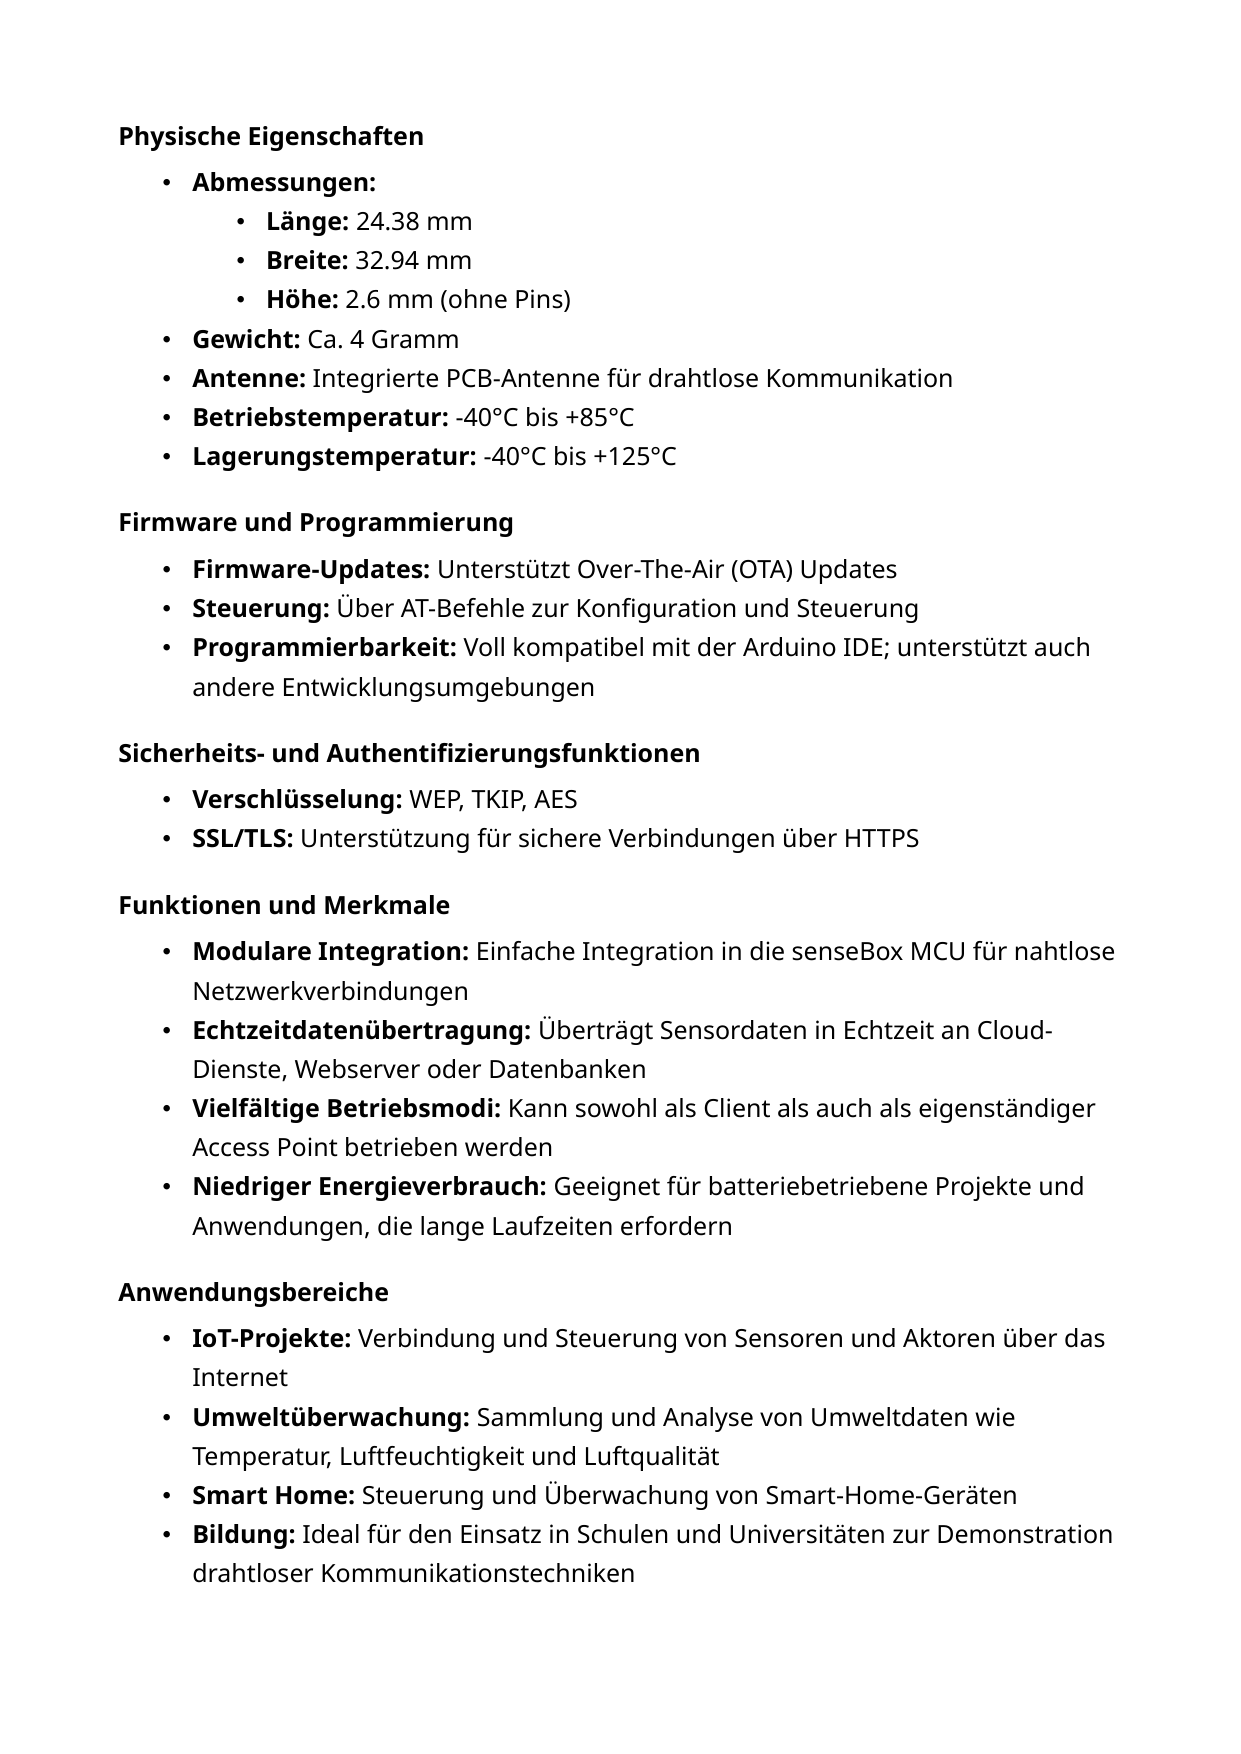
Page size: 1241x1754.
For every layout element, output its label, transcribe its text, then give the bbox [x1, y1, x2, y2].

list Echtzeitdatenübertragung: Überträgt Sensordaten in Echtzeit an Cloud-Dienste, Webserver oder Datenbanken [162, 1012, 1122, 1086]
list Höhe: 2.6 mm (ohne Pins) [236, 282, 1122, 316]
list Betriebstemperatur: -40°C bis +85°C [162, 400, 1122, 434]
list Umweltüberwachung: Sammlung und Analyse von Umweltdaten wie Temperatur, Luftfeuchtigkeit und Luftqualität [162, 1399, 1122, 1472]
list Programmierbarkeit: Voll kompatibel mit der Arduino IDE; unterstützt auch andere Entwicklungsumgebungen [162, 630, 1122, 703]
list Antenne: Integrierte PCB-Antenne für drahtlose Kommunikation [162, 361, 1122, 394]
subtitle Funktionen und Merkmale [118, 887, 1122, 921]
list Bildung: Ideal für den Einsatz in Schulen und Universitäten zur Demonstration drahtloser Kommunikationstechniken [162, 1517, 1122, 1590]
list Gewicht: Ca. 4 Gramm [162, 321, 1122, 355]
list Abmessungen: [162, 165, 1122, 199]
list SSL/TLS: Unterstützung für sichere Verbindungen über HTTPS [162, 821, 1122, 855]
list Länge: 24.38 mm [236, 204, 1122, 238]
list Lagerungstemperatur: -40°C bis +125°C [162, 439, 1122, 473]
list Breite: 32.94 mm [236, 243, 1122, 277]
list Firmware-Updates: Unterstützt Over-The-Air (OTA) Updates [162, 552, 1122, 586]
subtitle Sicherheits- und Authentifizierungsfunktionen [118, 735, 1122, 769]
subtitle Physische Eigenschaften [118, 118, 1122, 152]
list Steuerung: Über AT-Befehle zur Konfiguration und Steuerung [162, 591, 1122, 625]
subtitle Anwendungsbereiche [118, 1274, 1122, 1308]
list Verschlüsselung: WEP, TKIP, AES [162, 782, 1122, 816]
subtitle Firmware und Programmierung [118, 505, 1122, 539]
list Modulare Integration: Einfache Integration in die senseBox MCU für nahtlose Netzwerkverbindungen [162, 934, 1122, 1007]
list Niedriger Energieverbrauch: Geeignet für batteriebetriebene Projekte und Anwendungen, die lange Laufzeiten erfordern [162, 1169, 1122, 1242]
list Vielfältige Betriebsmodi: Kann sowohl als Client als auch als eigenständiger Access Point betrieben werden [162, 1091, 1122, 1164]
list IoT-Projekte: Verbindung und Steuerung von Sensoren und Aktoren über das Internet [162, 1321, 1122, 1394]
list Smart Home: Steuerung und Überwachung von Smart-Home-Geräten [162, 1478, 1122, 1512]
